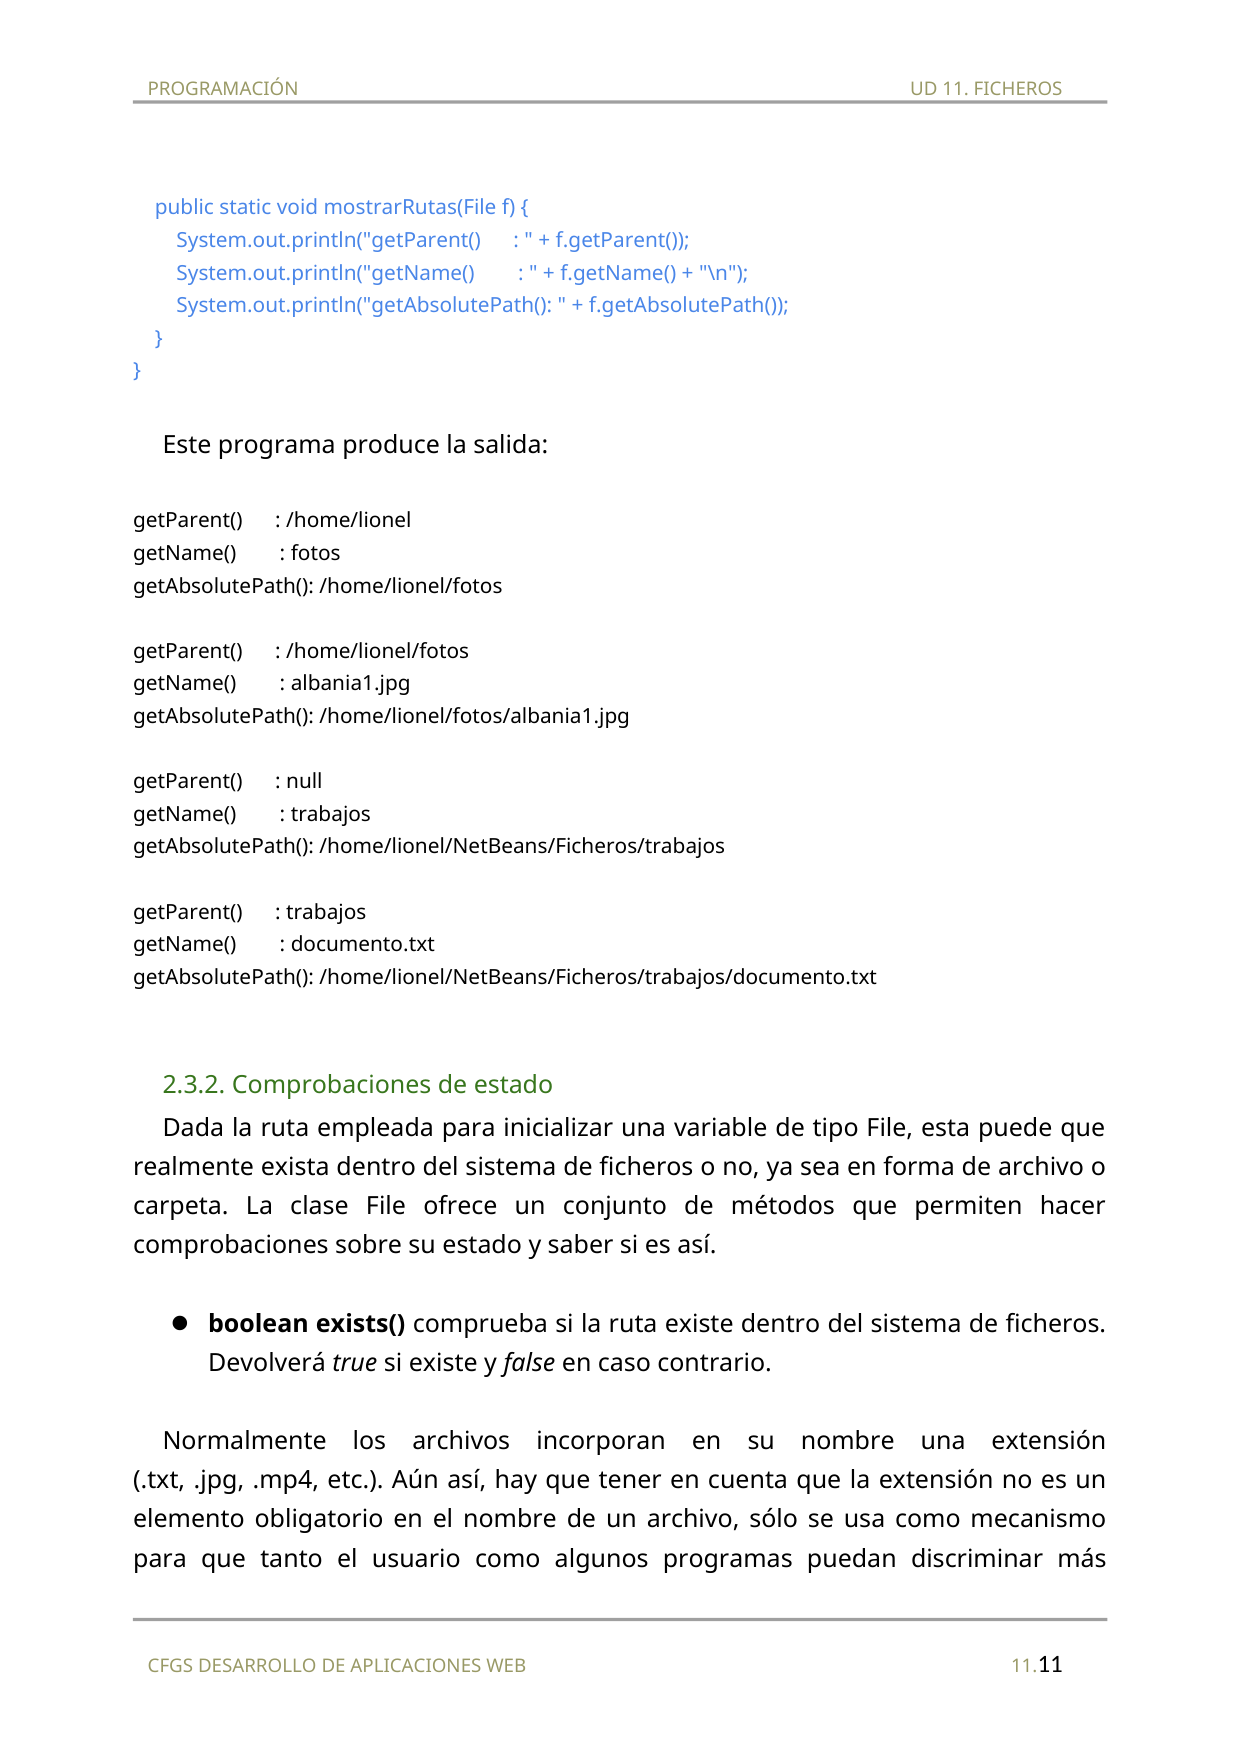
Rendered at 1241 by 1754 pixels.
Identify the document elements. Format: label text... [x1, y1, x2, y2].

text } [133, 323, 1107, 351]
text getParent() : /home/lionel [133, 506, 1107, 534]
text getParent() : /home/lionel/fotos [133, 636, 1107, 664]
text System.out.println("getName() : " + f.getName() + "\n"); [133, 258, 1107, 286]
text getParent() : null [133, 766, 1107, 795]
text public static void mostrarRutas(File f) { [133, 192, 1107, 221]
text getAbsolutePath(): /home/lionel/NetBeans/Ficheros/trabajos/documento.txt [133, 962, 1107, 990]
text Normalmente los archivos incorporan en su nombre una extensión (.txt, .jpg, .mp4, etc.). Aún así, hay que tener en cuenta que la extensión no es un elemento obligatorio en el nombre de un archivo, sólo se usa como mecanismo para que tanto el usuario como algunos programas puedan discriminar más [133, 1423, 1107, 1574]
text System.out.println("getAbsolutePath(): " + f.getAbsolutePath()); [133, 290, 1107, 319]
text getName() : trabajos [133, 799, 1107, 827]
text Este programa produce la salida: [133, 427, 1107, 461]
text getName() : fotos [133, 538, 1107, 567]
text System.out.println("getParent() : " + f.getParent()); [133, 225, 1107, 253]
text getParent() : trabajos [133, 897, 1107, 925]
subtitle 2.3.2. Comprobaciones de estado [133, 1067, 1107, 1101]
list boolean exists() comprueba si la ruta existe dentro del sistema de ficheros. Devolverá true si existe y false en caso contrario. [170, 1305, 1107, 1378]
text getAbsolutePath(): /home/lionel/fotos [133, 571, 1107, 599]
text getName() : albania1.jpg [133, 668, 1107, 697]
text getAbsolutePath(): /home/lionel/NetBeans/Ficheros/trabajos [133, 832, 1107, 860]
text Dada la ruta empleada para inicializar una variable de tipo File, esta puede que realmente exista dentro del sistema de ficheros o no, ya sea en forma de archivo o carpeta. La clase File ofrece un conjunto de métodos que permiten hacer comprobaciones sobre su estado y saber si es así. [133, 1109, 1107, 1261]
text } [133, 355, 1107, 384]
text getName() : documento.txt [133, 929, 1107, 958]
text getAbsolutePath(): /home/lionel/fotos/albania1.jpg [133, 701, 1107, 729]
